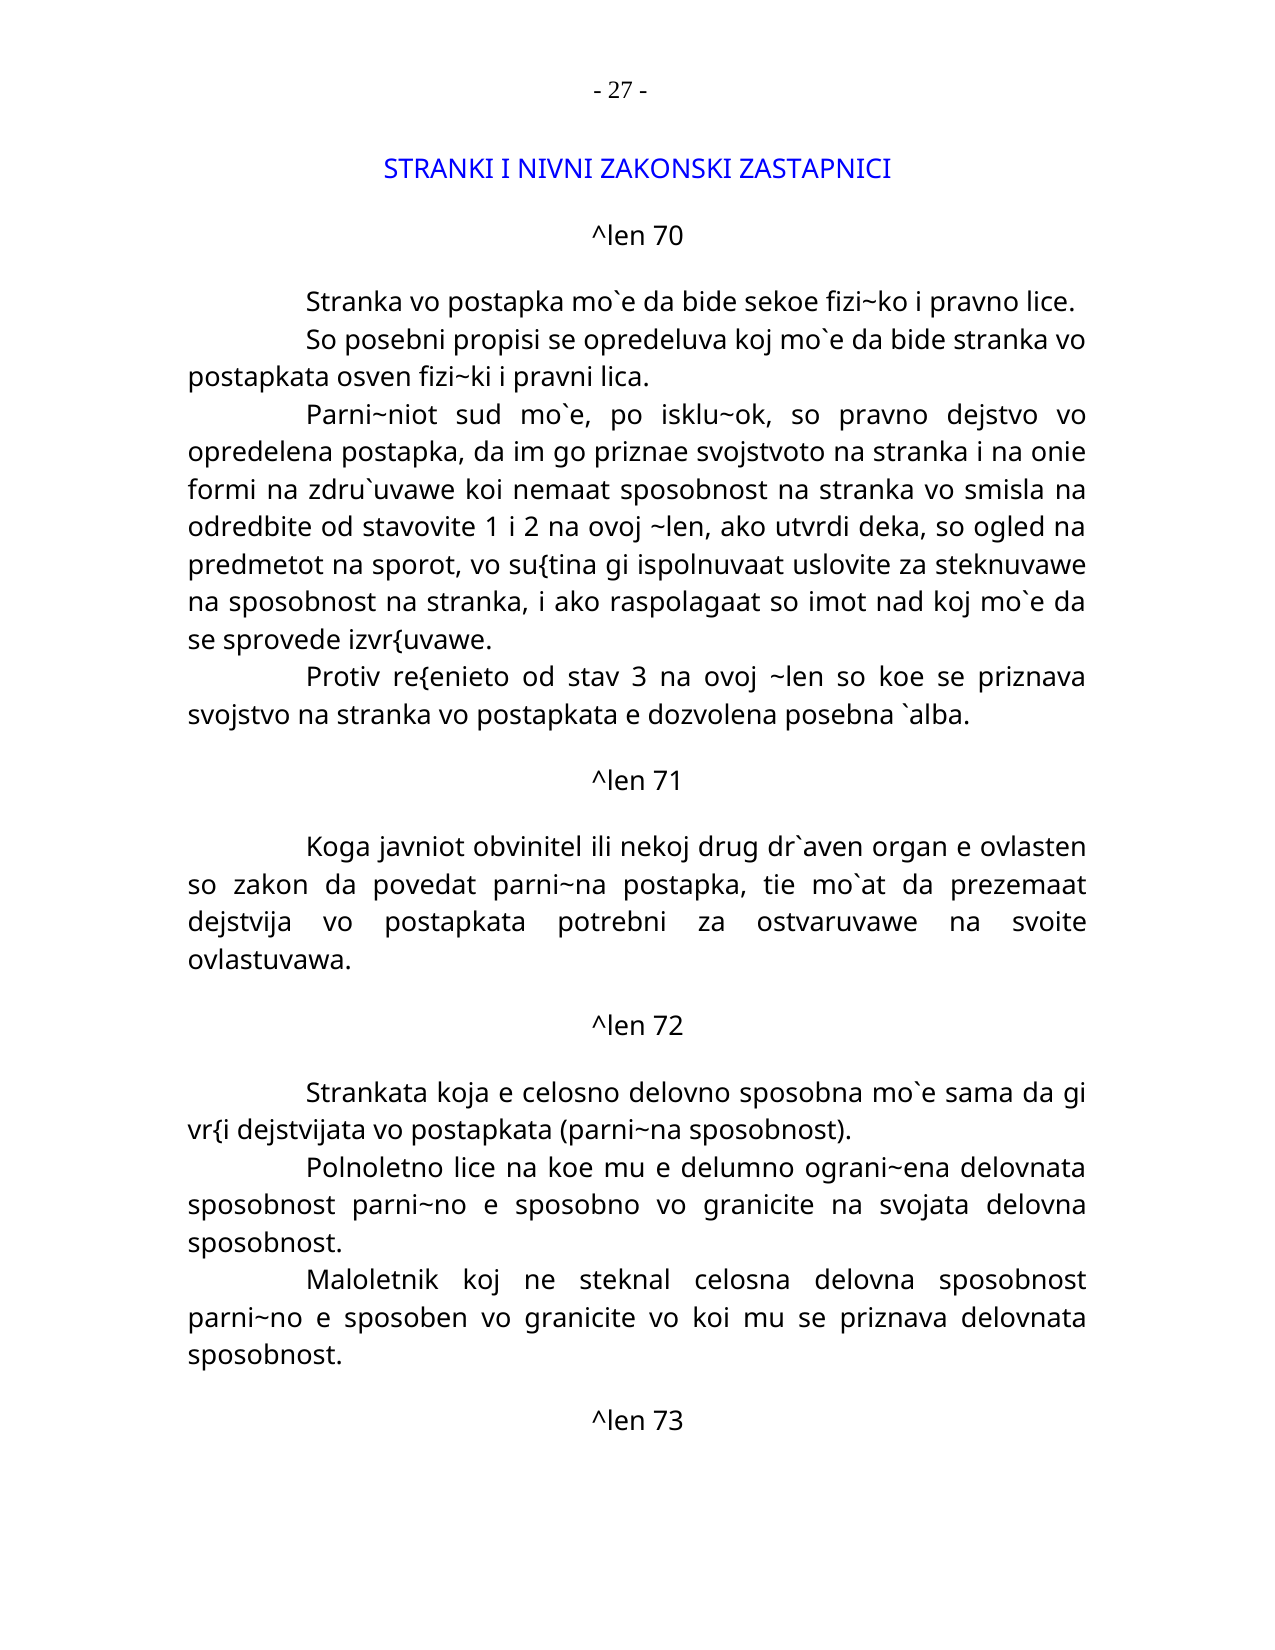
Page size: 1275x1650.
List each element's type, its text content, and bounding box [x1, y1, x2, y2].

text STRANKI I NIVNI ZAKONSKI ZASTAPNICI [187, 150, 1087, 187]
text So posebni propisi se opredeluva koj mo`e da bide stranka vo postapkata osven fizi~ki i pravni lica. [187, 319, 1087, 394]
text ^len 71 [187, 761, 1087, 798]
text Protiv re{enieto od stav 3 na ovoj ~len so koe se priznava svojstvo na stranka vo postapkata e dozvolena posebna `alba. [187, 657, 1087, 732]
text Polnoletno lice na koe mu e delumno ograni~ena delovnata sposobnost parni~no e sposobno vo granicite na svojata delovna sposobnost. [187, 1147, 1087, 1260]
text Maloletnik koj ne steknal celosna delovna sposobnost parni~no e sposoben vo granicite vo koi mu se priznava delovnata sposobnost. [187, 1260, 1087, 1372]
text Strankata koja e celosno delovno sposobna mo`e sama da gi vr{i dejstvijata vo postapkata (parni~na sposobnost). [187, 1072, 1087, 1147]
text ^len 72 [187, 1006, 1087, 1043]
text Stranka vo postapka mo`e da bide sekoe fizi~ko i pravno lice. [187, 282, 1087, 319]
text Koga javniot obvinitel ili nekoj drug dr`aven organ e ovlasten so zakon da povedat parni~na postapka, tie mo`at da prezemaat dejstvija vo postapkata potrebni za ostvaruvawe na svoite ovlastuvawa. [187, 827, 1087, 977]
text Parni~niot sud mo`e, po isklu~ok, so pravno dejstvo vo opredelena postapka, da im go priznae svojstvoto na stranka i na onie formi na zdru`uvawe koi nemaat sposobnost na stranka vo smisla na odredbite od stavovite 1 i 2 na ovoj ~len, ako utvrdi deka, so ogled na predmetot na sporot, vo su{tina gi ispolnuvaat uslovite za steknuvawe na sposobnost na stranka, i ako raspolagaat so imot nad koj mo`e da se sprovede izvr{uvawe. [187, 394, 1087, 657]
text ^len 70 [187, 216, 1087, 253]
text ^len 73 [187, 1402, 1087, 1438]
